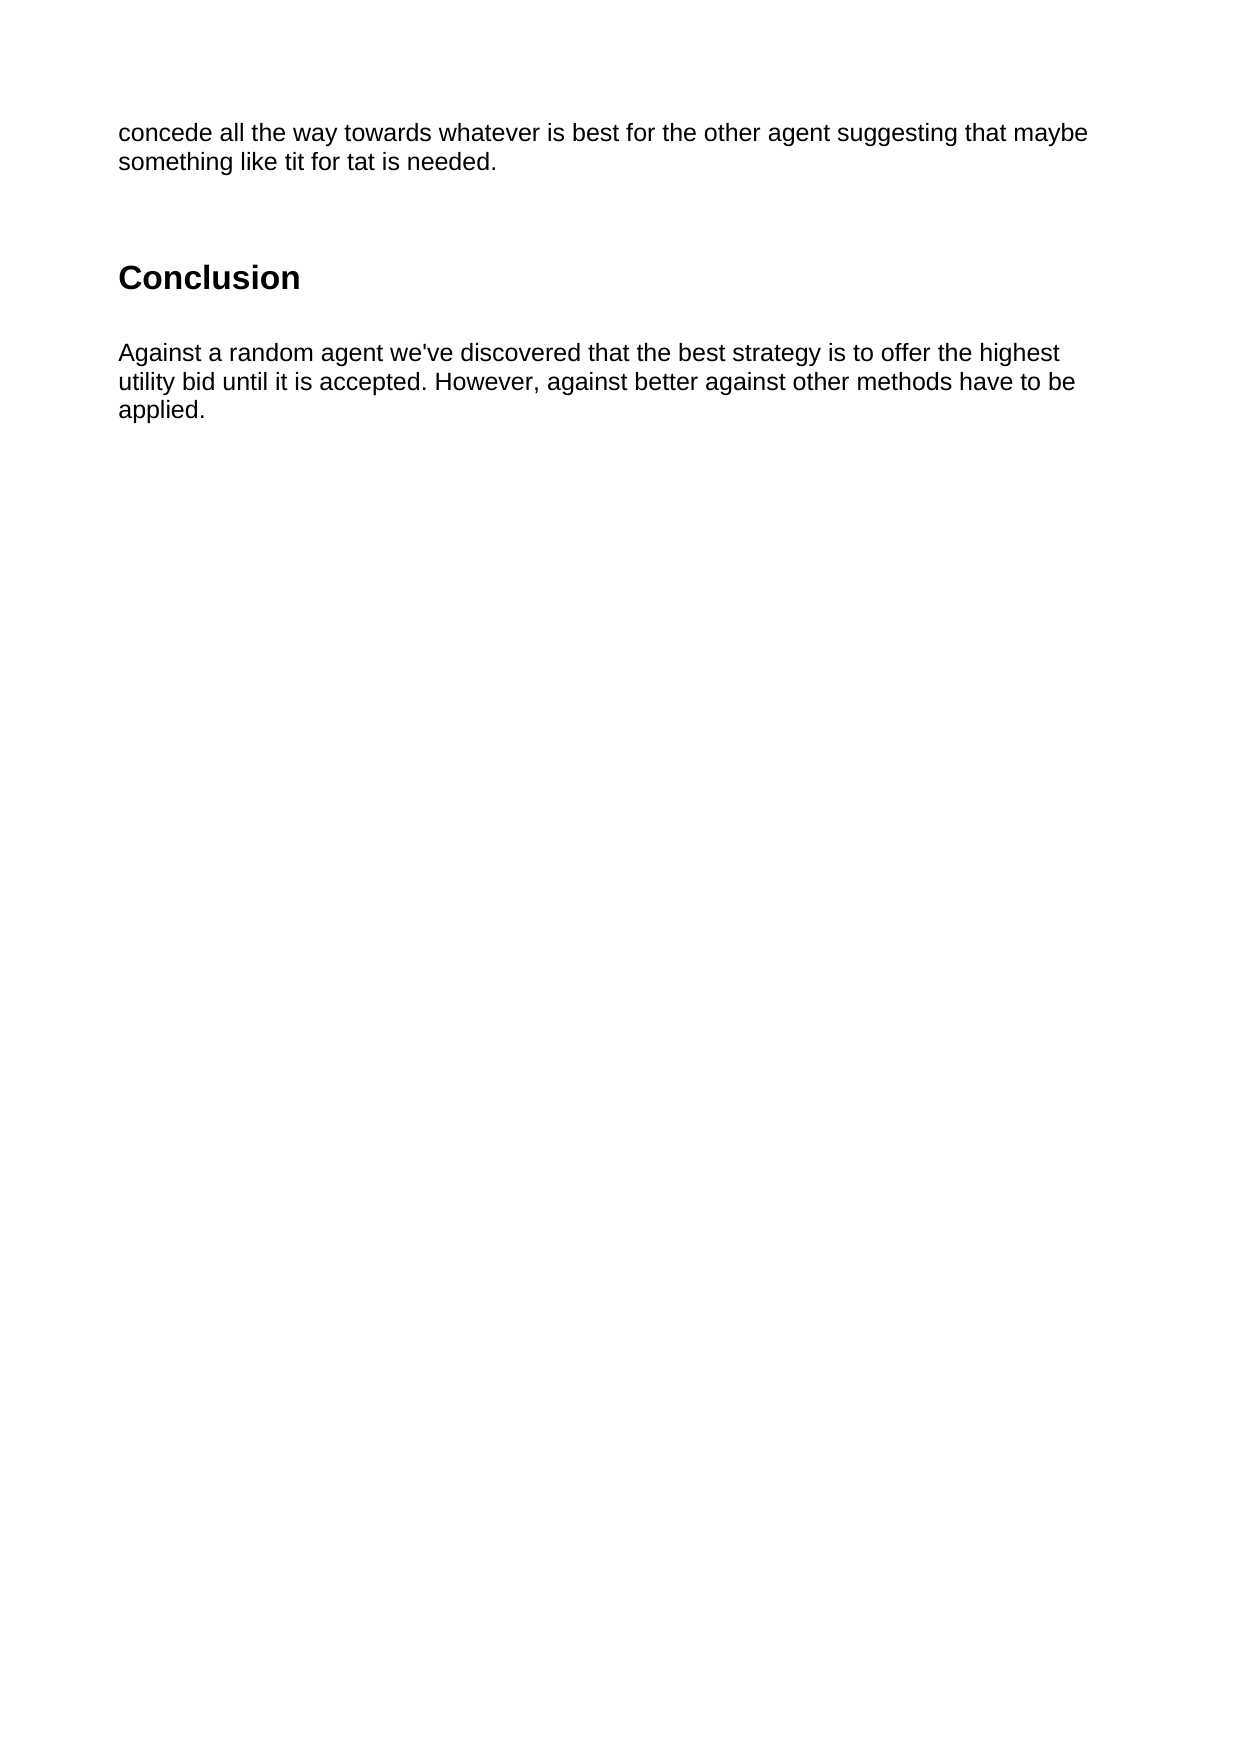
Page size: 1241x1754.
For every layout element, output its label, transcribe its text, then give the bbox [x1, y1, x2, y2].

subtitle Conclusion [118, 258, 1122, 297]
text concede all the way towards whatever is best for the other agent suggesting that maybe something like tit for tat is needed. [118, 118, 1122, 176]
text Against a random agent we've discovered that the best strategy is to offer the highest utility bid until it is accepted. However, against better against other methods have to be applied. [118, 338, 1122, 424]
